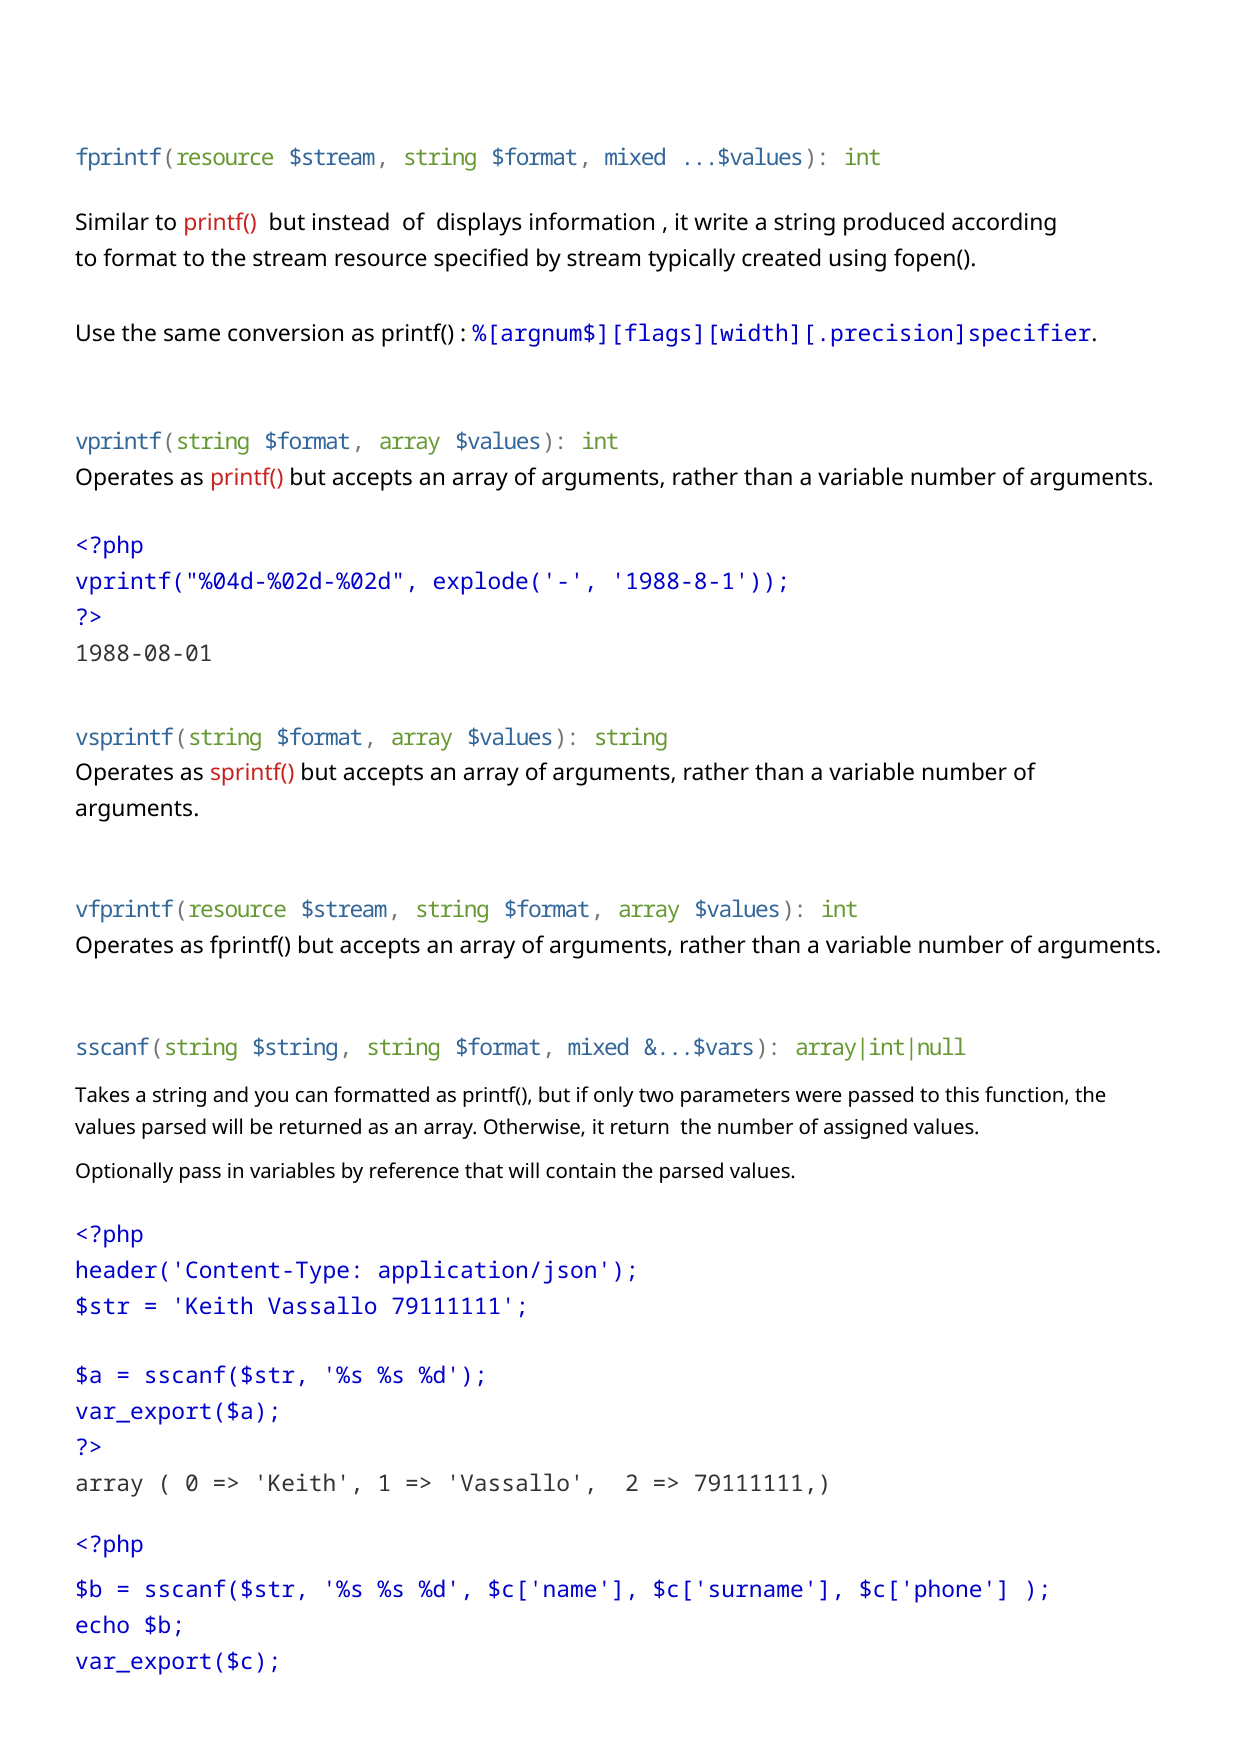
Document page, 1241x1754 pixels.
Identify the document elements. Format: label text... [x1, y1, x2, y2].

text Operates as printf() but accepts an array of arguments, rather than a variable number of arguments. [75, 461, 1165, 492]
text $b = sscanf($str, '%s %s %d', $c['name'], $c['surname'], $c['phone'] ); [75, 1573, 1165, 1604]
text $str = 'Keith Vassallo 79111111'; [75, 1290, 1165, 1321]
text ?> [75, 1431, 1165, 1462]
text fprintf(resource $stream, string $format, mixed ...$values): int [75, 141, 1165, 172]
text <?php [75, 1218, 1165, 1249]
text $a = sscanf($str, '%s %s %d'); [75, 1359, 1165, 1390]
text Takes a string and you can formatted as printf(), but if only two parameters were passed to this function, the values parsed will be returned as an array. Otherwise, it return the number of assigned values. [75, 1081, 1165, 1141]
text <?php [75, 1528, 1165, 1559]
text Operates as fprintf() but accepts an array of arguments, rather than a variable number of arguments. [75, 929, 1165, 961]
text <?php vprintf("%04d-%02d-%02d", explode('-', '1988-8-1')); ?> [75, 529, 1165, 632]
text vprintf(string $format, array $values): int [75, 424, 1165, 456]
text vfprintf(resource $stream, string $format, array $values): int [75, 893, 1165, 925]
text sscanf(string $string, string $format, mixed &...$vars): array|int|null [75, 1031, 1165, 1062]
text header('Content-Type: application/json'); [75, 1254, 1165, 1286]
text var_export($a); [75, 1395, 1165, 1426]
text vsprintf(string $format, array $values): string [75, 720, 1165, 752]
text array ( 0 => 'Keith', 1 => 'Vassallo', 2 => 79111111,) [75, 1467, 1165, 1498]
text Similar to printf() but instead of displays information , it write a string produced according to format to the stream resource specified by stream typically created using fopen(). [75, 206, 1165, 273]
text Optionally pass in variables by reference that will contain the parsed values. [75, 1157, 1165, 1184]
text echo $b; [75, 1609, 1165, 1640]
text Operates as sprintf() but accepts an array of arguments, rather than a variable number of arguments. [75, 756, 1165, 823]
text Use the same conversion as printf() : %[argnum$][flags][width][.precision]specifier. [75, 317, 1165, 348]
text var_export($c); [75, 1644, 1165, 1676]
text 1988-08-01 [75, 637, 1165, 668]
